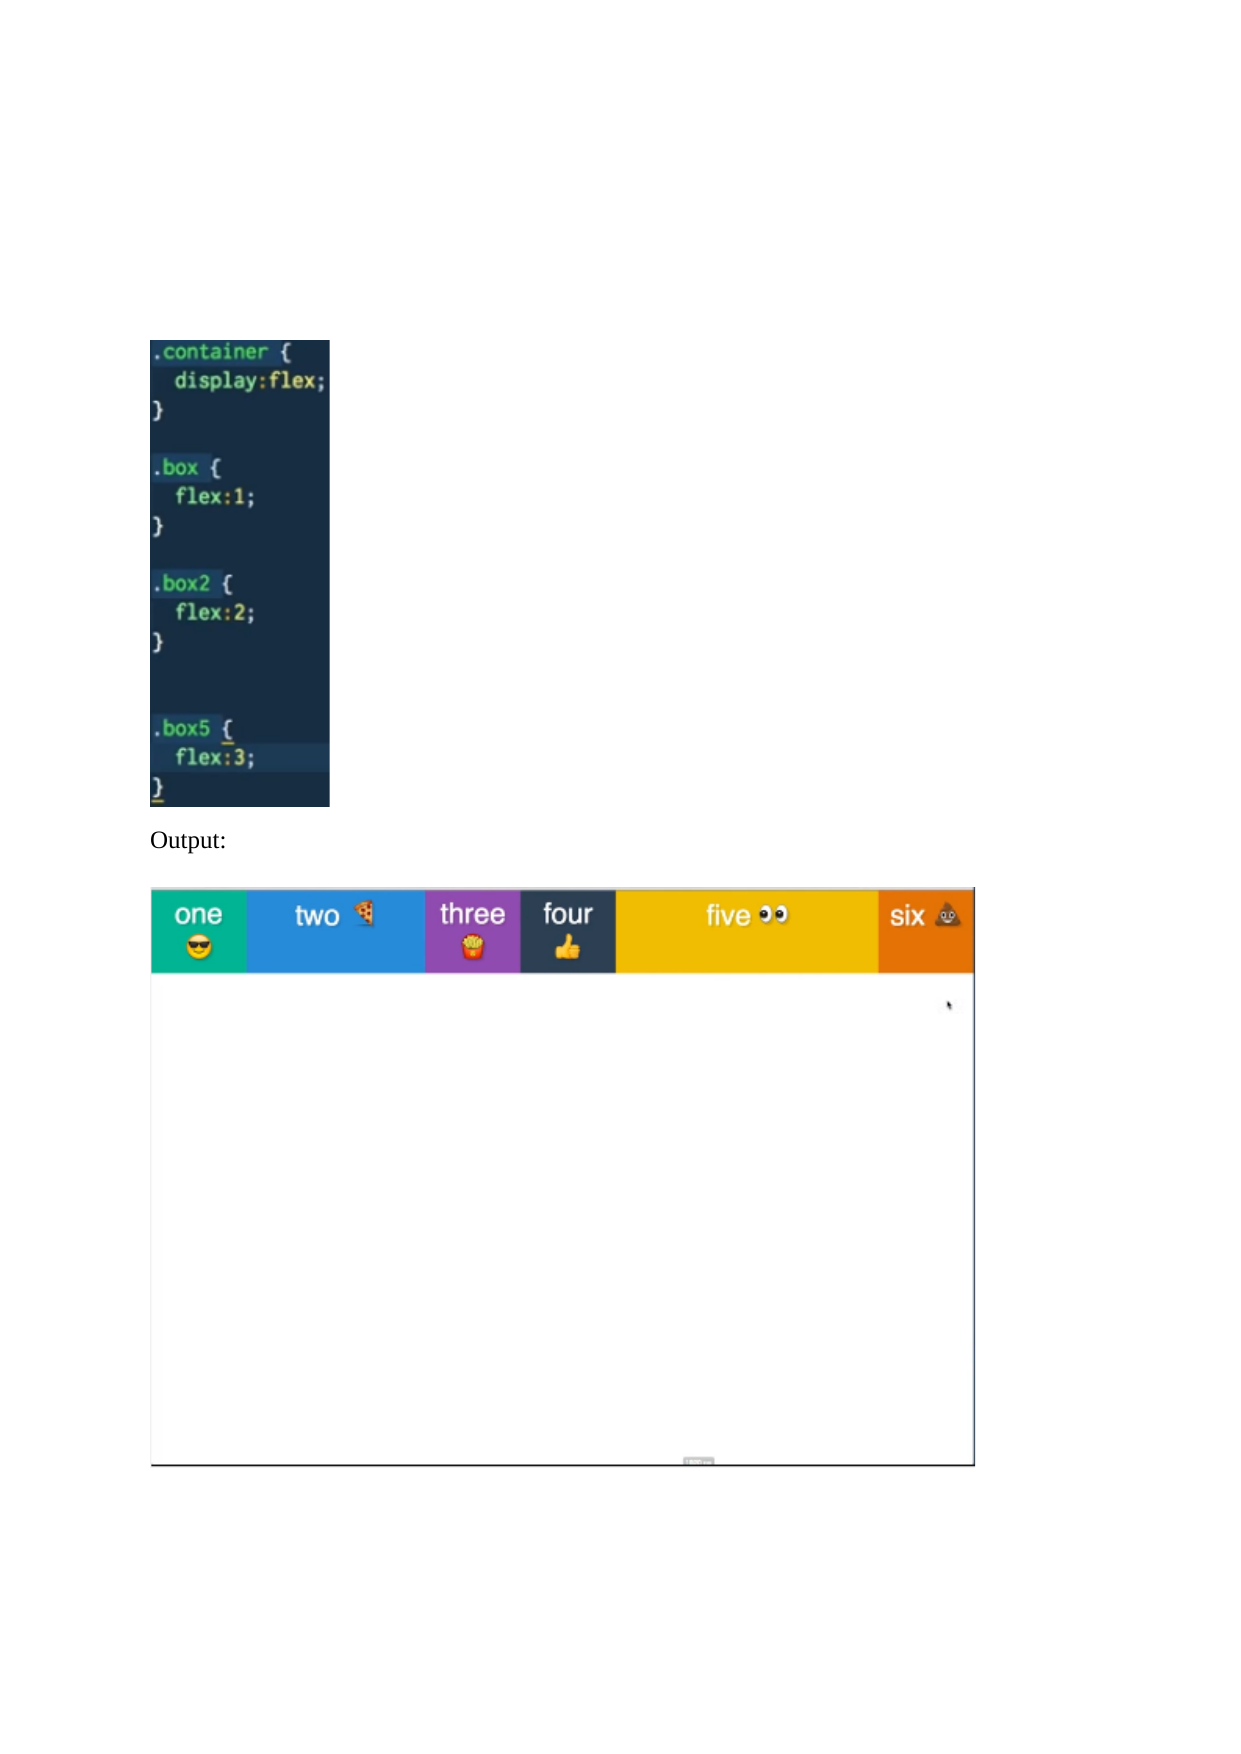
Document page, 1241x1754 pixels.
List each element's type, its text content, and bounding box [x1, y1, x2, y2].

text Output: [150, 825, 1090, 854]
picture [150, 887, 976, 1468]
picture [150, 340, 330, 807]
